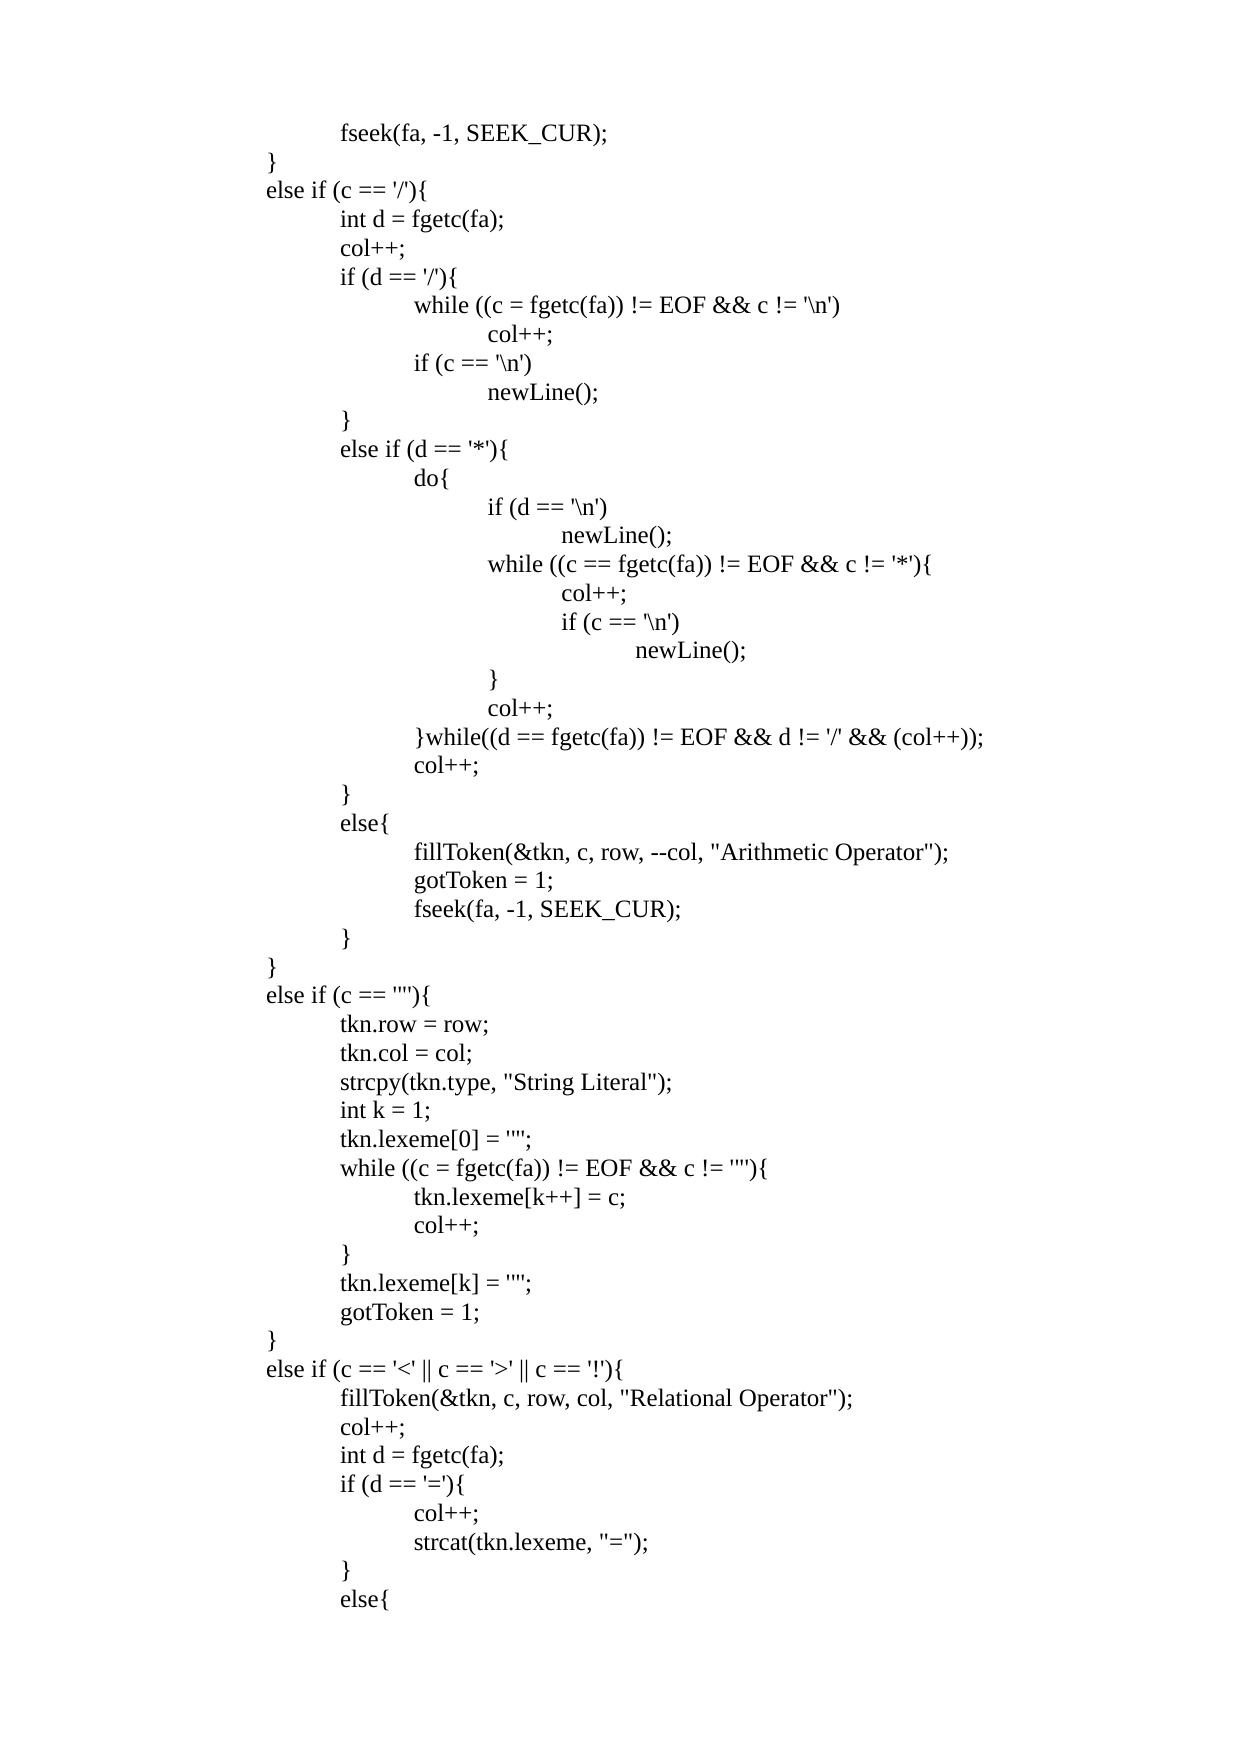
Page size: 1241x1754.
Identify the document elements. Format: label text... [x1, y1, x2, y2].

text strcat(tkn.lexeme, "="); [118, 1527, 1122, 1556]
text } [118, 664, 1122, 693]
text else{ [118, 808, 1122, 837]
text gotToken = 1; [118, 866, 1122, 894]
text while ((c == fgetc(fa)) != EOF && c != '*'){ [118, 549, 1122, 578]
text col++; [118, 319, 1122, 348]
text } [118, 952, 1122, 981]
text newLine(); [118, 636, 1122, 664]
text newLine(); [118, 521, 1122, 549]
text } [118, 779, 1122, 808]
text if (c == '\n') [118, 348, 1122, 377]
text tkn.col = col; [118, 1038, 1122, 1067]
text col++; [118, 751, 1122, 779]
text fillToken(&tkn, c, row, col, "Relational Operator"); [118, 1383, 1122, 1412]
text col++; [118, 1211, 1122, 1239]
text newLine(); [118, 377, 1122, 406]
text if (d == '/'){ [118, 262, 1122, 291]
text fillToken(&tkn, c, row, --col, "Arithmetic Operator"); [118, 837, 1122, 866]
text else if (c == '/'){ [118, 176, 1122, 204]
text gotToken = 1; [118, 1297, 1122, 1326]
text } [118, 1556, 1122, 1584]
text tkn.lexeme[k++] = c; [118, 1182, 1122, 1211]
text col++; [118, 578, 1122, 607]
text int d = fgetc(fa); [118, 1441, 1122, 1469]
text fseek(fa, -1, SEEK_CUR); [118, 118, 1122, 147]
text int d = fgetc(fa); [118, 204, 1122, 233]
text col++; [118, 1412, 1122, 1441]
text else if (c == '<' || c == '>' || c == '!'){ [118, 1354, 1122, 1383]
text col++; [118, 693, 1122, 722]
text tkn.lexeme[k] = '"'; [118, 1268, 1122, 1297]
text col++; [118, 1498, 1122, 1527]
text while ((c = fgetc(fa)) != EOF && c != '"'){ [118, 1153, 1122, 1182]
text if (c == '\n') [118, 607, 1122, 636]
text while ((c = fgetc(fa)) != EOF && c != '\n') [118, 291, 1122, 319]
text tkn.lexeme[0] = '"'; [118, 1124, 1122, 1153]
text else{ [118, 1584, 1122, 1613]
text } [118, 147, 1122, 176]
text } [118, 923, 1122, 952]
text }while((d == fgetc(fa)) != EOF && d != '/' && (col++)); [118, 722, 1122, 751]
text } [118, 1239, 1122, 1268]
text fseek(fa, -1, SEEK_CUR); [118, 894, 1122, 923]
text tkn.row = row; [118, 1009, 1122, 1038]
text else if (d == '*'){ [118, 434, 1122, 463]
text strcpy(tkn.type, "String Literal"); [118, 1067, 1122, 1096]
text do{ [118, 463, 1122, 492]
text if (d == '\n') [118, 492, 1122, 521]
text } [118, 406, 1122, 434]
text } [118, 1326, 1122, 1354]
text if (d == '='){ [118, 1469, 1122, 1498]
text else if (c == '"'){ [118, 981, 1122, 1009]
text col++; [118, 233, 1122, 262]
text int k = 1; [118, 1096, 1122, 1124]
